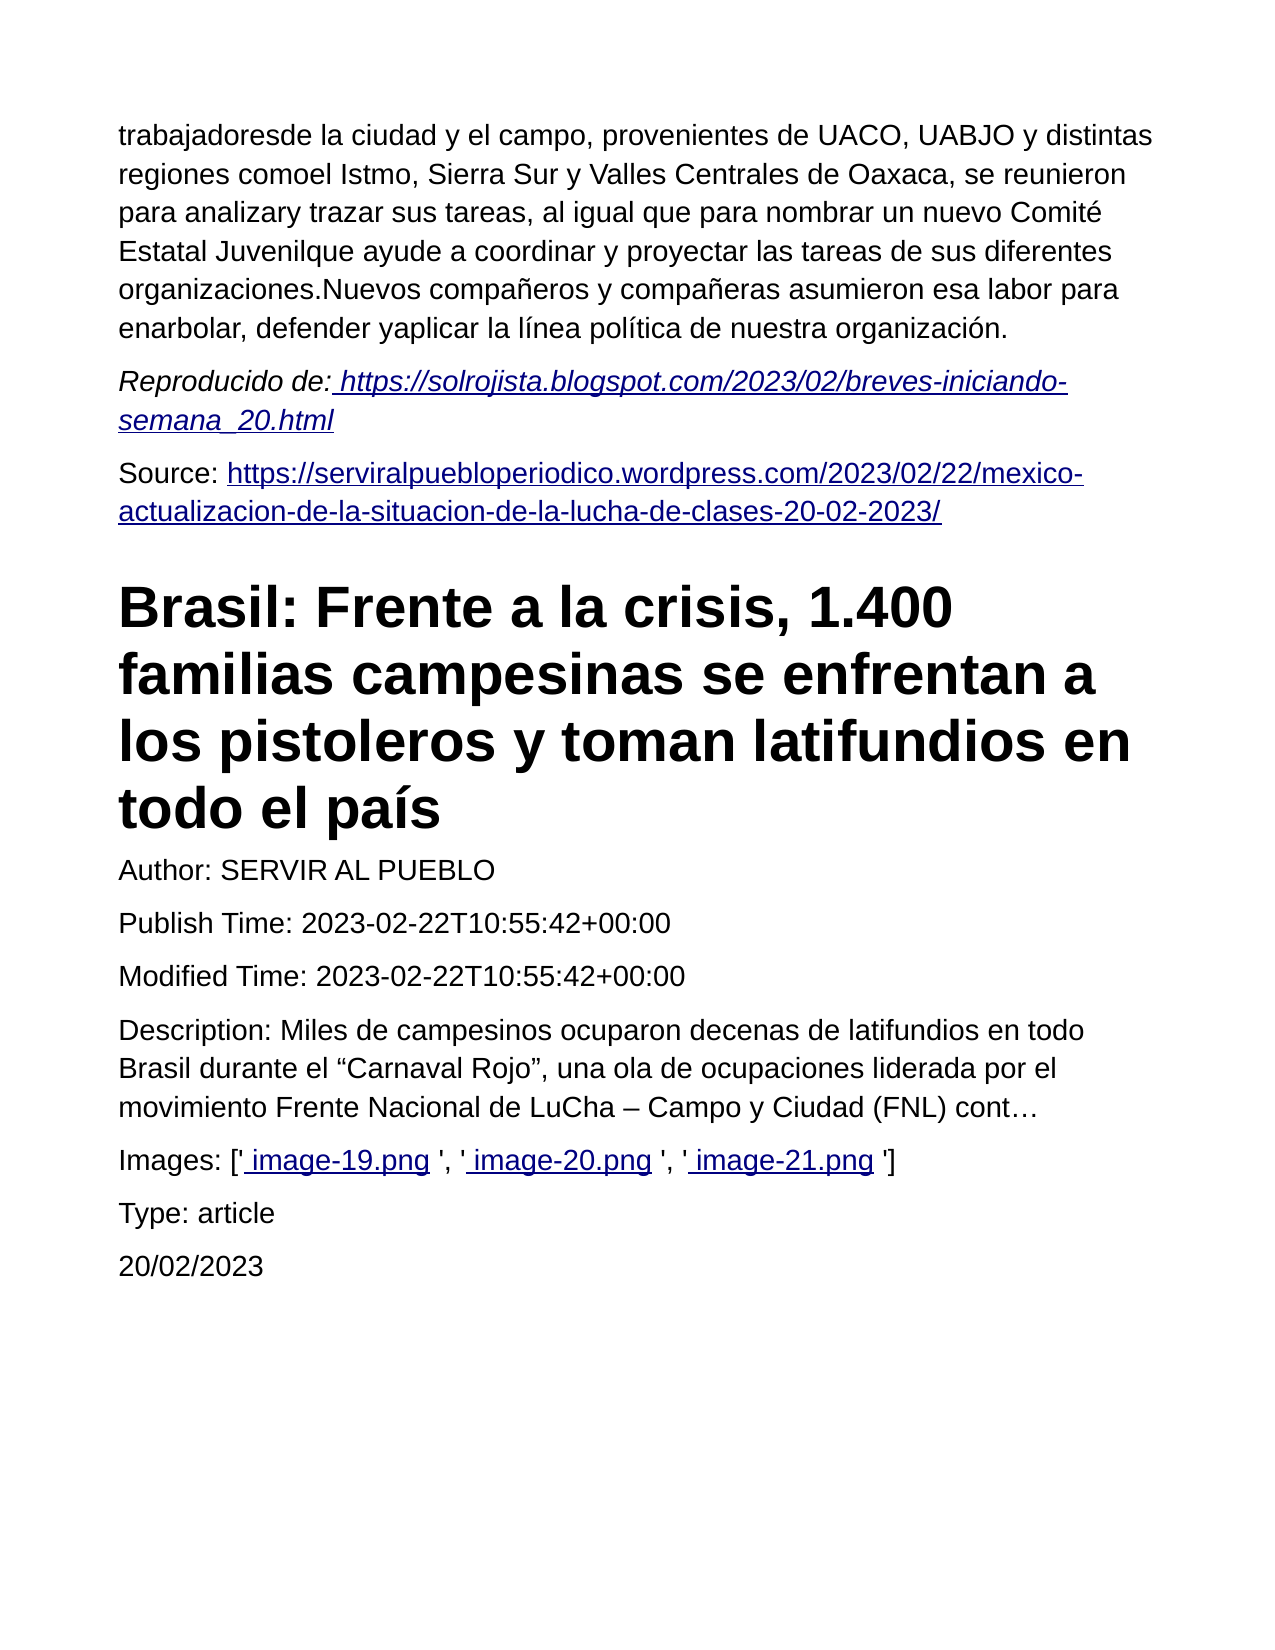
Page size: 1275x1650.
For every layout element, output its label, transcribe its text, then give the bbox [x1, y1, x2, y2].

text Author: SERVIR AL PUEBLO [118, 853, 1157, 887]
text Source: https://serviralpuebloperiodico.wordpress.com/2023/02/22/mexico-actualizacion-de-la-situacion-de-la-lucha-de-clases-20-02-2023/ [118, 456, 1157, 528]
text trabajadoresde la ciudad y el campo, provenientes de UACO, UABJO y distintas regiones comoel Istmo, Sierra Sur y Valles Centrales de Oaxaca, se reunieron para analizary trazar sus tareas, al igual que para nombrar un nuevo Comité Estatal Juvenilque ayude a coordinar y proyectar las tareas de sus diferentes organizaciones.Nuevos compañeros y compañeras asumieron esa labor para enarbolar, defender yaplicar la línea política de nuestra organización. [118, 118, 1157, 344]
text Type: article [118, 1196, 1157, 1229]
text Reproducido de: https://solrojista.blogspot.com/2023/02/breves-iniciando-semana_20.html [118, 364, 1157, 436]
subtitle Brasil: Frente a la crisis, 1.400 familias campesinas se enfrentan a los pistoleros y toman latifundios en todo el país [118, 572, 1157, 841]
text 20/02/2023 [118, 1249, 1157, 1282]
text Modified Time: 2023-02-22T10:55:42+00:00 [118, 959, 1157, 993]
text Publish Time: 2023-02-22T10:55:42+00:00 [118, 906, 1157, 940]
text Images: [' image-19.png ', ' image-20.png ', ' image-21.png '] [118, 1143, 1157, 1176]
text Description: Miles de campesinos ocuparon decenas de latifundios en todo Brasil durante el “Carnaval Rojo”, una ola de ocupaciones liderada por el movimiento Frente Nacional de LuCha – Campo y Ciudad (FNL) cont… [118, 1012, 1157, 1123]
